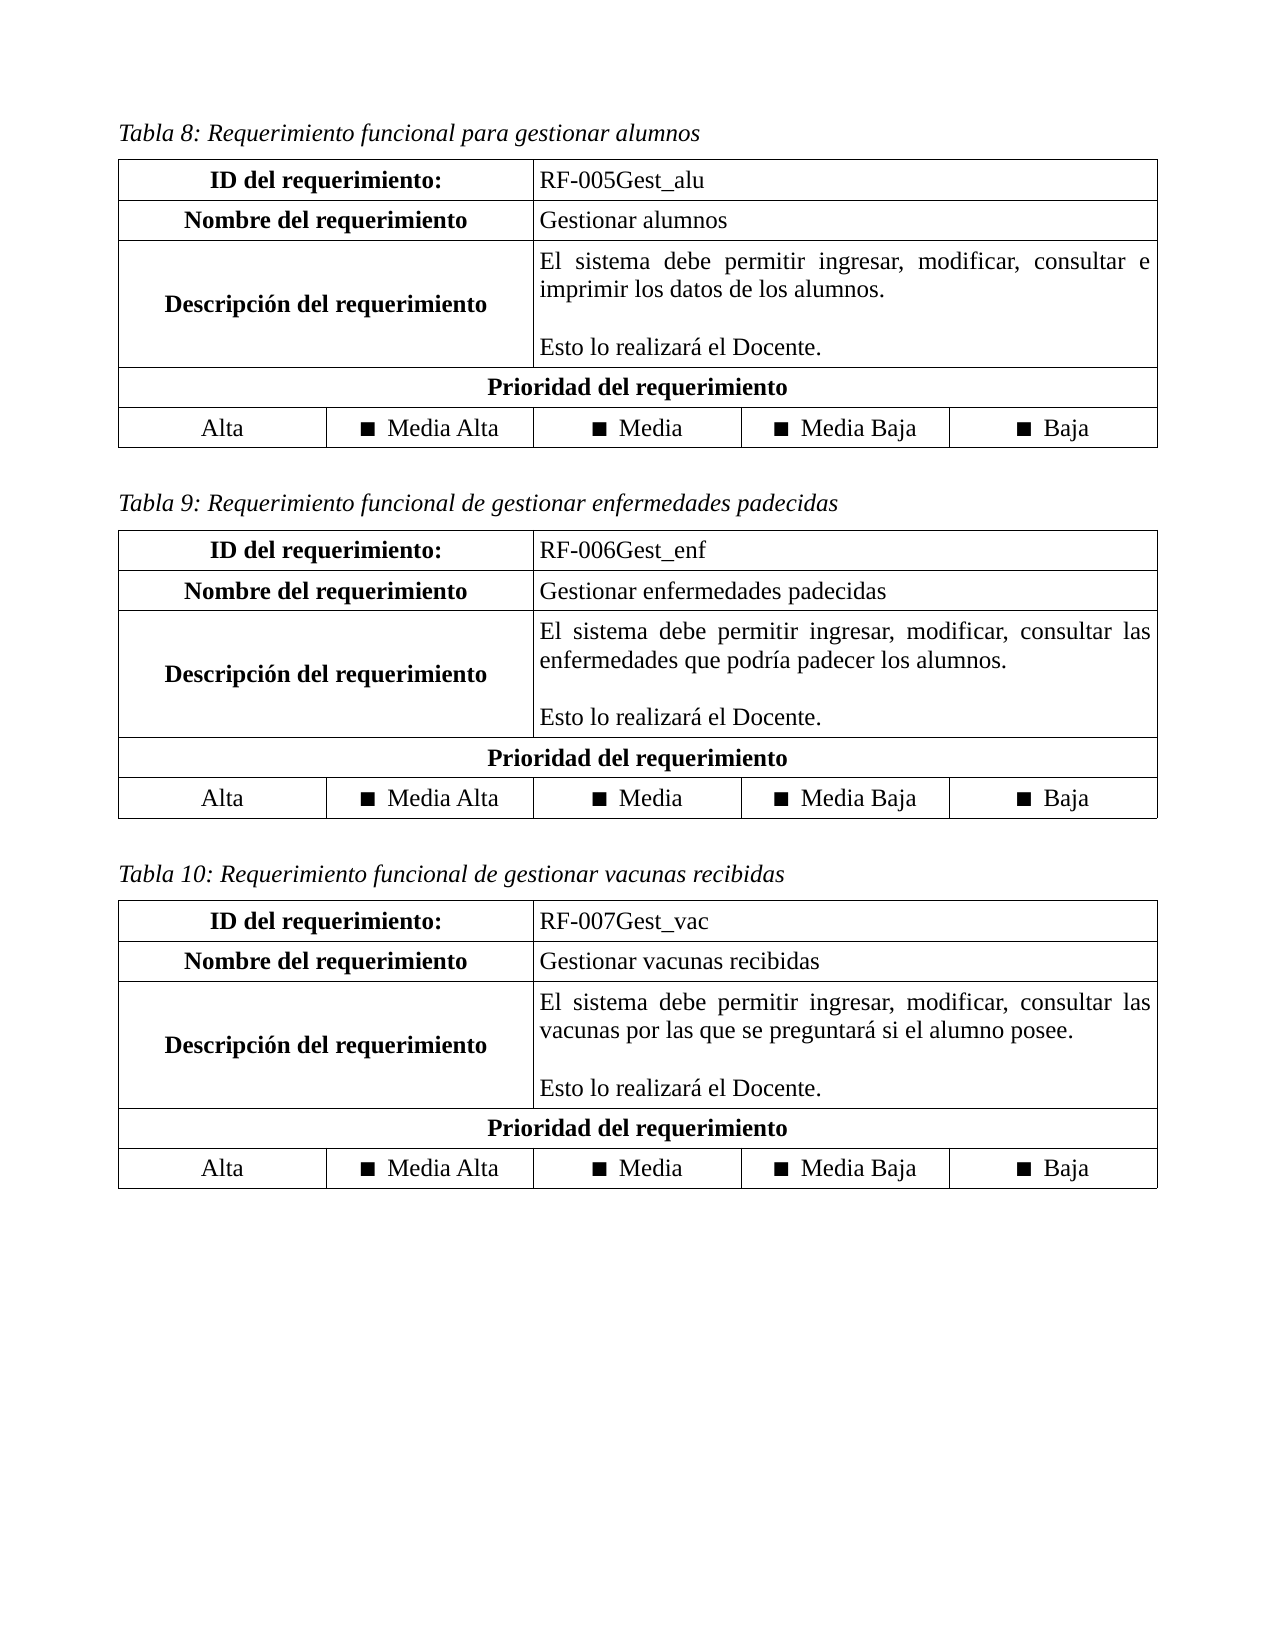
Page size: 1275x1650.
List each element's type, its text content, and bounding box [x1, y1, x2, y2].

table_cell El sistema debe permitir ingresar, modificar, consultar las vacunas por las que se preguntará si el alumno posee. Esto lo realizará el Docente. [534, 982, 1157, 1107]
table_cell Baja [950, 1149, 1157, 1188]
table_cell Descripción del requerimiento [119, 611, 533, 737]
table_header ID del requerimiento: [119, 901, 533, 941]
table_cell Media Alta [327, 408, 533, 447]
table_cell Descripción del requerimiento [119, 241, 533, 367]
table_cell Alta [119, 1149, 326, 1188]
table_cell Media Alta [327, 1149, 533, 1188]
table_cell Nombre del requerimiento [119, 942, 533, 981]
table_cell Prioridad del requerimiento [119, 368, 1157, 407]
table_cell Nombre del requerimiento [119, 571, 533, 610]
table_cell Alta [119, 778, 326, 818]
table_cell Media [534, 408, 741, 447]
table_cell Media Baja [742, 408, 949, 447]
text Tabla 9: Requerimiento funcional de gestionar enfermedades padecidas [118, 488, 1157, 517]
table_header ID del requerimiento: [119, 531, 533, 570]
table_cell Prioridad del requerimiento [119, 738, 1157, 777]
table_cell Baja [950, 778, 1157, 818]
table_cell Media Alta [327, 778, 533, 818]
table_header RF-005Gest_alu [534, 160, 1157, 200]
text Tabla 10: Requerimiento funcional de gestionar vacunas recibidas [118, 859, 1157, 888]
table_cell Media [534, 778, 741, 818]
table_cell Gestionar enfermedades padecidas [534, 571, 1157, 610]
table_cell Nombre del requerimiento [119, 201, 533, 240]
table_cell Baja [950, 408, 1157, 447]
table_header RF-006Gest_enf [534, 531, 1157, 570]
table_cell El sistema debe permitir ingresar, modificar, consultar e imprimir los datos de los alumnos. Esto lo realizará el Docente. [534, 241, 1157, 367]
table_cell El sistema debe permitir ingresar, modificar, consultar las enfermedades que podría padecer los alumnos. Esto lo realizará el Docente. [534, 611, 1157, 737]
text Tabla 8: Requerimiento funcional para gestionar alumnos [118, 118, 1157, 147]
table_cell Media Baja [742, 778, 949, 818]
table_cell Media [534, 1149, 741, 1188]
table_header ID del requerimiento: [119, 160, 533, 200]
table_cell Media Baja [742, 1149, 949, 1188]
table_header RF-007Gest_vac [534, 901, 1157, 941]
table_cell Gestionar vacunas recibidas [534, 942, 1157, 981]
table_cell Gestionar alumnos [534, 201, 1157, 240]
table_cell Alta [119, 408, 326, 447]
table_cell Descripción del requerimiento [119, 982, 533, 1107]
table_cell Prioridad del requerimiento [119, 1109, 1157, 1148]
